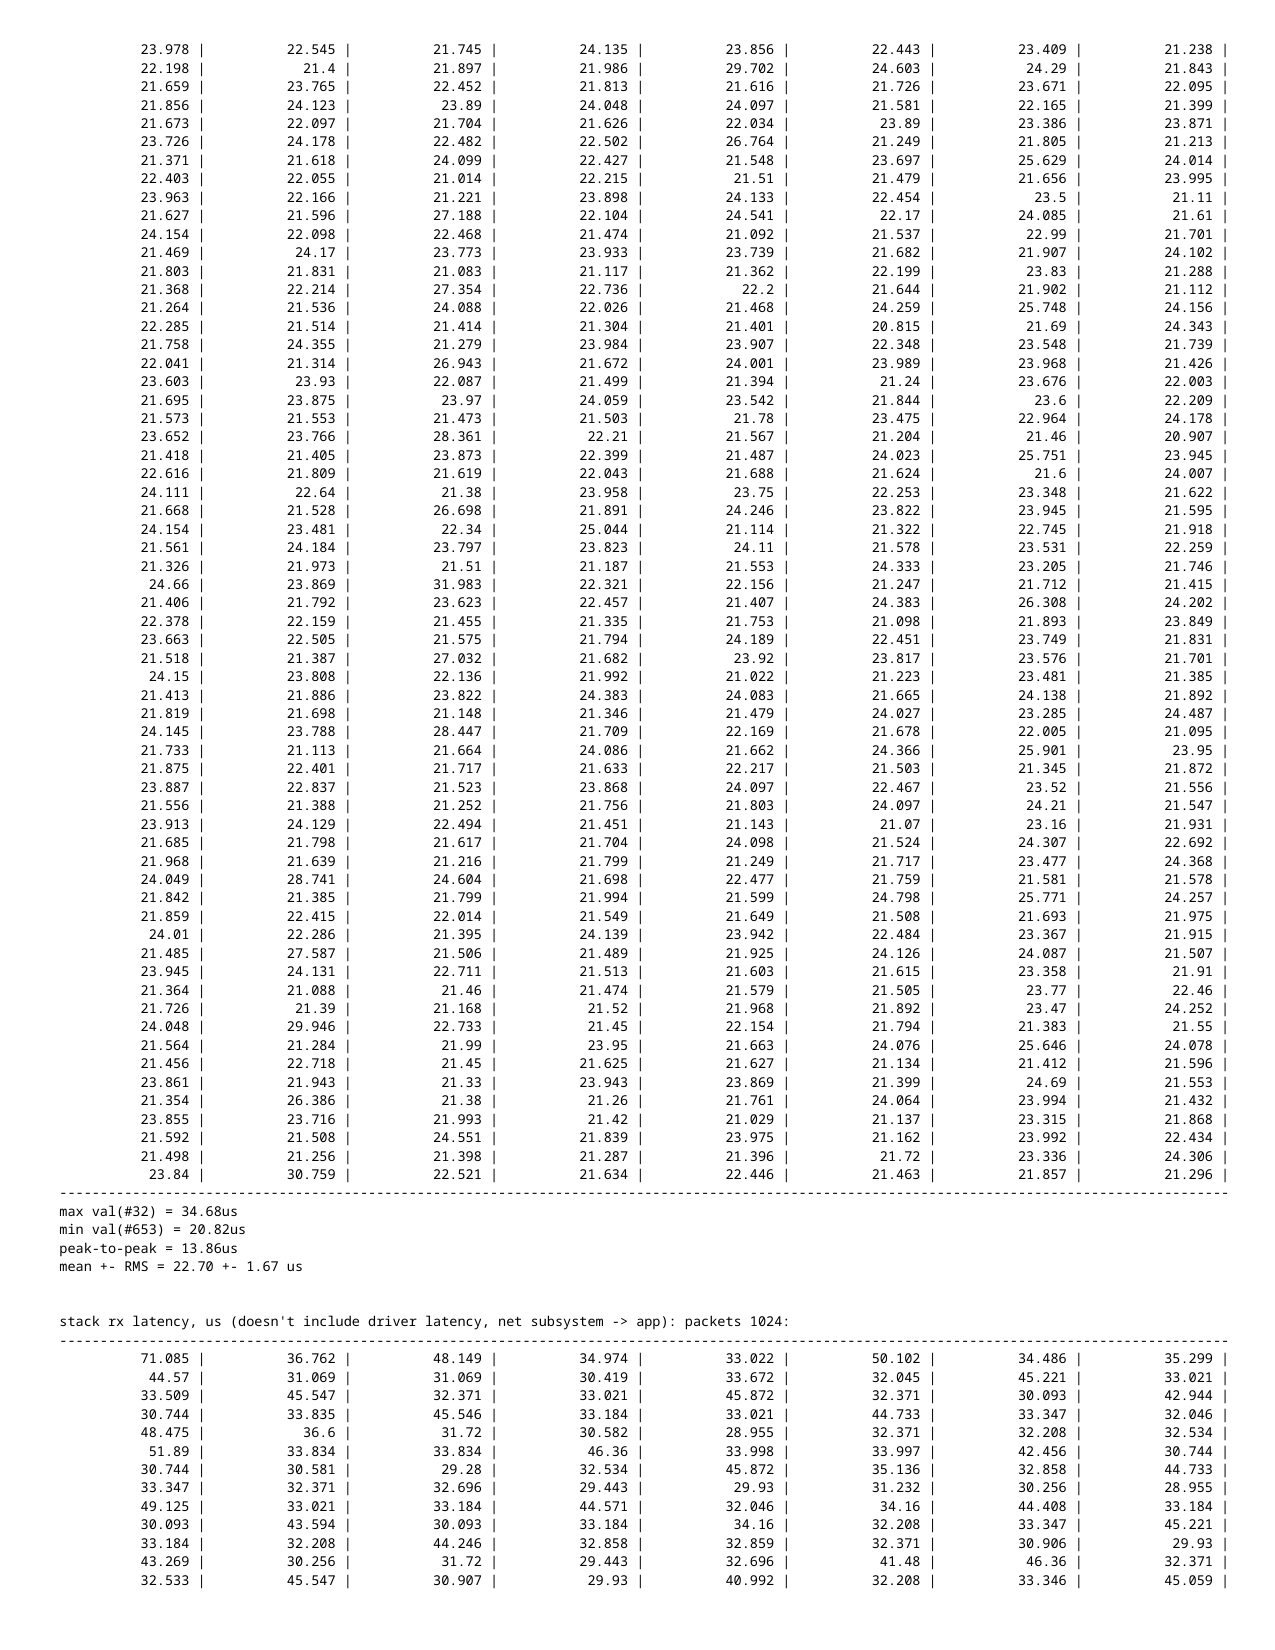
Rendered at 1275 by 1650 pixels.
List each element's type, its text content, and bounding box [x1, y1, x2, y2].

text 71.085 | 36.762 | 48.149 | 34.974 | 33.022 | 50.102 | 34.486 | 35.299 | [59, 1349, 1231, 1368]
text 24.15 | 23.808 | 22.136 | 21.992 | 21.022 | 21.223 | 23.481 | 21.385 | [59, 667, 1231, 686]
text ------------------------------------------------------------------------------------------------------------------------------------------------ [59, 1331, 1231, 1349]
text 22.403 | 22.055 | 21.014 | 22.215 | 21.51 | 21.479 | 21.656 | 23.995 | [59, 169, 1231, 188]
text 23.887 | 22.837 | 21.523 | 23.868 | 24.097 | 22.467 | 23.52 | 21.556 | [59, 778, 1231, 796]
text 21.758 | 24.355 | 21.279 | 23.984 | 23.907 | 22.348 | 23.548 | 21.739 | [59, 335, 1231, 354]
text 21.371 | 21.618 | 24.099 | 22.427 | 21.548 | 23.697 | 25.629 | 24.014 | [59, 151, 1231, 169]
text 21.485 | 27.587 | 21.506 | 21.489 | 21.925 | 24.126 | 24.087 | 21.507 | [59, 944, 1231, 962]
text 24.01 | 22.286 | 21.395 | 24.139 | 23.942 | 22.484 | 23.367 | 21.915 | [59, 925, 1231, 944]
text 23.978 | 22.545 | 21.745 | 24.135 | 23.856 | 22.443 | 23.409 | 21.238 | [59, 40, 1231, 59]
text 21.364 | 21.088 | 21.46 | 21.474 | 21.579 | 21.505 | 23.77 | 22.46 | [59, 981, 1231, 999]
text 21.418 | 21.405 | 23.873 | 22.399 | 21.487 | 24.023 | 25.751 | 23.945 | [59, 446, 1231, 464]
text 23.663 | 22.505 | 21.575 | 21.794 | 24.189 | 22.451 | 23.749 | 21.831 | [59, 630, 1231, 649]
text 21.842 | 21.385 | 21.799 | 21.994 | 21.599 | 24.798 | 25.771 | 24.257 | [59, 888, 1231, 907]
text 21.518 | 21.387 | 27.032 | 21.682 | 23.92 | 23.817 | 23.576 | 21.701 | [59, 649, 1231, 667]
text max val(#32) = 34.68us [59, 1202, 1231, 1220]
text 22.616 | 21.809 | 21.619 | 22.043 | 21.688 | 21.624 | 21.6 | 24.007 | [59, 464, 1231, 483]
text 49.125 | 33.021 | 33.184 | 44.571 | 32.046 | 34.16 | 44.408 | 33.184 | [59, 1497, 1231, 1515]
text 33.347 | 32.371 | 32.696 | 29.443 | 29.93 | 31.232 | 30.256 | 28.955 | [59, 1478, 1231, 1497]
text 21.573 | 21.553 | 21.473 | 21.503 | 21.78 | 23.475 | 22.964 | 24.178 | [59, 409, 1231, 427]
text 23.84 | 30.759 | 22.521 | 21.634 | 22.446 | 21.463 | 21.857 | 21.296 | [59, 1165, 1231, 1183]
text 24.049 | 28.741 | 24.604 | 21.698 | 22.477 | 21.759 | 21.581 | 21.578 | [59, 870, 1231, 888]
text 21.264 | 21.536 | 24.088 | 22.026 | 21.468 | 24.259 | 25.748 | 24.156 | [59, 298, 1231, 317]
text 21.498 | 21.256 | 21.398 | 21.287 | 21.396 | 21.72 | 23.336 | 24.306 | [59, 1146, 1231, 1165]
text 21.406 | 21.792 | 23.623 | 22.457 | 21.407 | 24.383 | 26.308 | 24.202 | [59, 593, 1231, 612]
text 21.859 | 22.415 | 22.014 | 21.549 | 21.649 | 21.508 | 21.693 | 21.975 | [59, 907, 1231, 925]
text 21.668 | 21.528 | 26.698 | 21.891 | 24.246 | 23.822 | 23.945 | 21.595 | [59, 501, 1231, 519]
text stack rx latency, us (doesn't include driver latency, net subsystem -> app): packets 1024: [59, 1312, 1231, 1331]
text 21.561 | 24.184 | 23.797 | 23.823 | 24.11 | 21.578 | 23.531 | 22.259 | [59, 538, 1231, 556]
text 43.269 | 30.256 | 31.72 | 29.443 | 32.696 | 41.48 | 46.36 | 32.371 | [59, 1552, 1231, 1571]
text 51.89 | 33.834 | 33.834 | 46.36 | 33.998 | 33.997 | 42.456 | 30.744 | [59, 1441, 1231, 1460]
text 21.819 | 21.698 | 21.148 | 21.346 | 21.479 | 24.027 | 23.285 | 24.487 | [59, 704, 1231, 722]
text 21.803 | 21.831 | 21.083 | 21.117 | 21.362 | 22.199 | 23.83 | 21.288 | [59, 261, 1231, 280]
text 22.198 | 21.4 | 21.897 | 21.986 | 29.702 | 24.603 | 24.29 | 21.843 | [59, 59, 1231, 77]
text 24.66 | 23.869 | 31.983 | 22.321 | 22.156 | 21.247 | 21.712 | 21.415 | [59, 575, 1231, 593]
text 21.627 | 21.596 | 27.188 | 22.104 | 24.541 | 22.17 | 24.085 | 21.61 | [59, 206, 1231, 224]
text 21.326 | 21.973 | 21.51 | 21.187 | 21.553 | 24.333 | 23.205 | 21.746 | [59, 556, 1231, 575]
text 21.726 | 21.39 | 21.168 | 21.52 | 21.968 | 21.892 | 23.47 | 24.252 | [59, 999, 1231, 1017]
text 44.57 | 31.069 | 31.069 | 30.419 | 33.672 | 32.045 | 45.221 | 33.021 | [59, 1368, 1231, 1386]
text 23.726 | 24.178 | 22.482 | 22.502 | 26.764 | 21.249 | 21.805 | 21.213 | [59, 132, 1231, 151]
text 21.673 | 22.097 | 21.704 | 21.626 | 22.034 | 23.89 | 23.386 | 23.871 | [59, 114, 1231, 132]
text 23.913 | 24.129 | 22.494 | 21.451 | 21.143 | 21.07 | 23.16 | 21.931 | [59, 814, 1231, 833]
text 24.154 | 22.098 | 22.468 | 21.474 | 21.092 | 21.537 | 22.99 | 21.701 | [59, 224, 1231, 243]
text 33.509 | 45.547 | 32.371 | 33.021 | 45.872 | 32.371 | 30.093 | 42.944 | [59, 1386, 1231, 1404]
text 21.695 | 23.875 | 23.97 | 24.059 | 23.542 | 21.844 | 23.6 | 22.209 | [59, 391, 1231, 409]
text 30.744 | 30.581 | 29.28 | 32.534 | 45.872 | 35.136 | 32.858 | 44.733 | [59, 1460, 1231, 1478]
text 22.041 | 21.314 | 26.943 | 21.672 | 24.001 | 23.989 | 23.968 | 21.426 | [59, 354, 1231, 372]
text 21.659 | 23.765 | 22.452 | 21.813 | 21.616 | 21.726 | 23.671 | 22.095 | [59, 77, 1231, 96]
text 21.875 | 22.401 | 21.717 | 21.633 | 22.217 | 21.503 | 21.345 | 21.872 | [59, 759, 1231, 778]
text 23.603 | 23.93 | 22.087 | 21.499 | 21.394 | 21.24 | 23.676 | 22.003 | [59, 372, 1231, 391]
text 32.533 | 45.547 | 30.907 | 29.93 | 40.992 | 32.208 | 33.346 | 45.059 | [59, 1571, 1231, 1589]
text peak-to-peak = 13.86us [59, 1239, 1231, 1257]
text mean +- RMS = 22.70 +- 1.67 us [59, 1257, 1231, 1276]
text 21.413 | 21.886 | 23.822 | 24.383 | 24.083 | 21.665 | 24.138 | 21.892 | [59, 686, 1231, 704]
text 30.093 | 43.594 | 30.093 | 33.184 | 34.16 | 32.208 | 33.347 | 45.221 | [59, 1515, 1231, 1534]
text 24.145 | 23.788 | 28.447 | 21.709 | 22.169 | 21.678 | 22.005 | 21.095 | [59, 722, 1231, 741]
text 21.968 | 21.639 | 21.216 | 21.799 | 21.249 | 21.717 | 23.477 | 24.368 | [59, 851, 1231, 870]
text 48.475 | 36.6 | 31.72 | 30.582 | 28.955 | 32.371 | 32.208 | 32.534 | [59, 1423, 1231, 1441]
text 21.556 | 21.388 | 21.252 | 21.756 | 21.803 | 24.097 | 24.21 | 21.547 | [59, 796, 1231, 814]
text 24.154 | 23.481 | 22.34 | 25.044 | 21.114 | 21.322 | 22.745 | 21.918 | [59, 519, 1231, 538]
text 23.945 | 24.131 | 22.711 | 21.513 | 21.603 | 21.615 | 23.358 | 21.91 | [59, 962, 1231, 981]
text 23.963 | 22.166 | 21.221 | 23.898 | 24.133 | 22.454 | 23.5 | 21.11 | [59, 188, 1231, 206]
text 30.744 | 33.835 | 45.546 | 33.184 | 33.021 | 44.733 | 33.347 | 32.046 | [59, 1404, 1231, 1423]
text 21.733 | 21.113 | 21.664 | 24.086 | 21.662 | 24.366 | 25.901 | 23.95 | [59, 741, 1231, 759]
text 21.856 | 24.123 | 23.89 | 24.048 | 24.097 | 21.581 | 22.165 | 21.399 | [59, 96, 1231, 114]
text min val(#653) = 20.82us [59, 1220, 1231, 1239]
text 21.354 | 26.386 | 21.38 | 21.26 | 21.761 | 24.064 | 23.994 | 21.432 | [59, 1091, 1231, 1109]
text ------------------------------------------------------------------------------------------------------------------------------------------------ [59, 1183, 1231, 1202]
text 23.855 | 23.716 | 21.993 | 21.42 | 21.029 | 21.137 | 23.315 | 21.868 | [59, 1109, 1231, 1128]
text 21.685 | 21.798 | 21.617 | 21.704 | 24.098 | 21.524 | 24.307 | 22.692 | [59, 833, 1231, 851]
text 21.469 | 24.17 | 23.773 | 23.933 | 23.739 | 21.682 | 21.907 | 24.102 | [59, 243, 1231, 261]
text 24.111 | 22.64 | 21.38 | 23.958 | 23.75 | 22.253 | 23.348 | 21.622 | [59, 483, 1231, 501]
text 22.378 | 22.159 | 21.455 | 21.335 | 21.753 | 21.098 | 21.893 | 23.849 | [59, 612, 1231, 630]
text 22.285 | 21.514 | 21.414 | 21.304 | 21.401 | 20.815 | 21.69 | 24.343 | [59, 317, 1231, 335]
text 21.564 | 21.284 | 21.99 | 23.95 | 21.663 | 24.076 | 25.646 | 24.078 | [59, 1036, 1231, 1054]
text 23.652 | 23.766 | 28.361 | 22.21 | 21.567 | 21.204 | 21.46 | 20.907 | [59, 427, 1231, 446]
text 23.861 | 21.943 | 21.33 | 23.943 | 23.869 | 21.399 | 24.69 | 21.553 | [59, 1073, 1231, 1091]
text 33.184 | 32.208 | 44.246 | 32.858 | 32.859 | 32.371 | 30.906 | 29.93 | [59, 1534, 1231, 1552]
text 24.048 | 29.946 | 22.733 | 21.45 | 22.154 | 21.794 | 21.383 | 21.55 | [59, 1017, 1231, 1036]
text 21.456 | 22.718 | 21.45 | 21.625 | 21.627 | 21.134 | 21.412 | 21.596 | [59, 1054, 1231, 1073]
text 21.368 | 22.214 | 27.354 | 22.736 | 22.2 | 21.644 | 21.902 | 21.112 | [59, 280, 1231, 298]
text 21.592 | 21.508 | 24.551 | 21.839 | 23.975 | 21.162 | 23.992 | 22.434 | [59, 1128, 1231, 1146]
